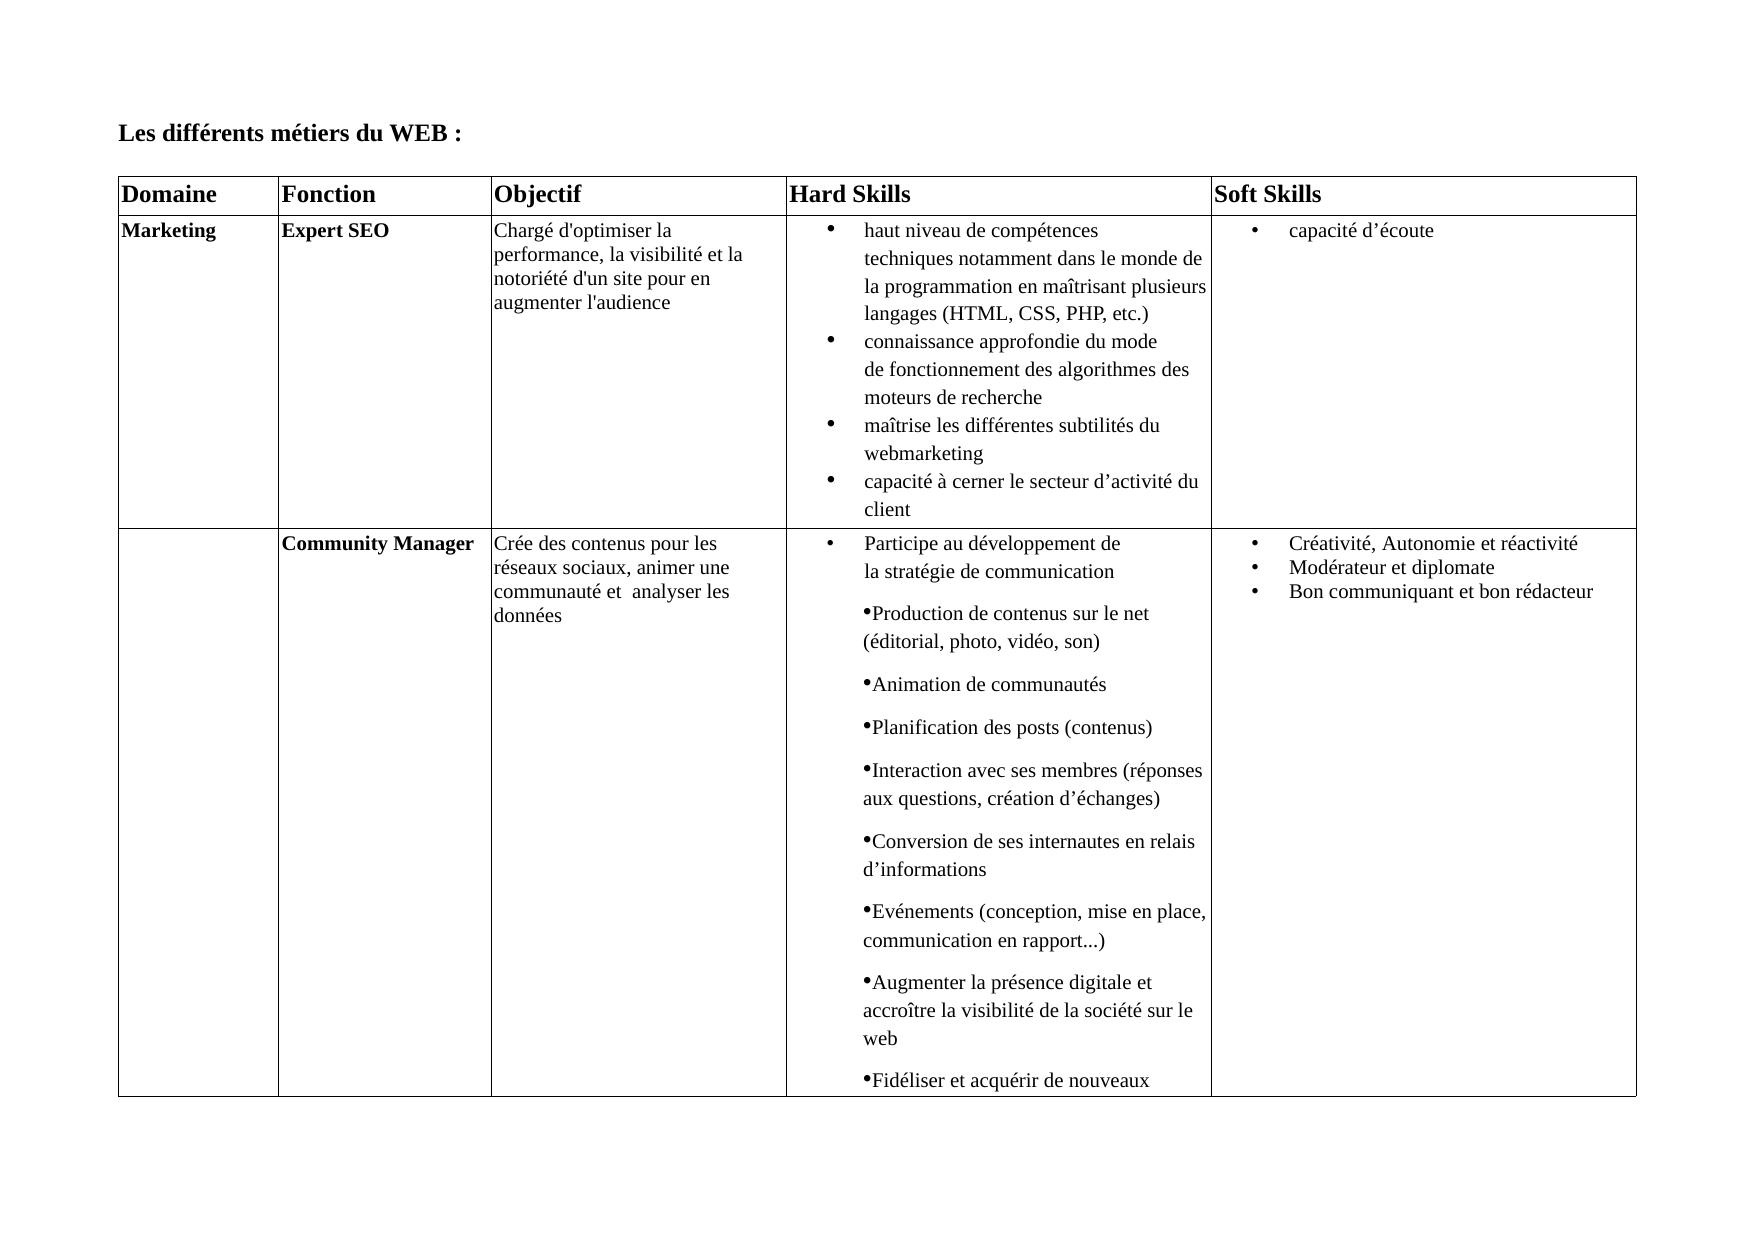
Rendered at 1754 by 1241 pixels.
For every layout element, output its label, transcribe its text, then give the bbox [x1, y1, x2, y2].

table_cell Crée des contenus pour les réseaux sociaux, animer une communauté et analyser les données [492, 529, 786, 1096]
table_header Fonction [279, 177, 491, 214]
table_cell Community Manager [279, 529, 491, 1096]
table_cell Créativité, Autonomie et réactivité Modérateur et diplomate Bon communiquant et bon rédacteur [1212, 529, 1636, 1096]
table_header Hard Skills [787, 177, 1211, 214]
table_cell Marketing [119, 216, 278, 528]
table_cell Chargé d'optimiser la performance, la visibilité et la notoriété d'un site pour en augmenter l'audience [492, 216, 786, 528]
table_cell haut niveau de compétences techniques notamment dans le monde de la programmation en maîtrisant plusieurs langages (HTML, CSS, PHP, etc.) connaissance approfondie du mode de fonctionnement des algorithmes des moteurs de recherche maîtrise les différentes subtilités du webmarketing capacité à cerner le secteur d’activité du client [787, 216, 1211, 528]
table_cell Expert SEO [279, 216, 491, 528]
table_header Domaine [119, 177, 278, 214]
table_header Soft Skills [1212, 177, 1636, 214]
text Les différents métiers du WEB : [118, 118, 1636, 147]
table_header Objectif [492, 177, 786, 214]
table_cell [119, 529, 278, 1096]
table_cell capacité d’écoute [1212, 216, 1636, 528]
table_cell Participe au développement de la stratégie de communication Production de contenus sur le net (éditorial, photo, vidéo, son) Animation de communautés Planification des posts (contenus) Interaction avec ses membres (réponses aux questions, création d’échanges) Conversion de ses internautes en relais d’informations Evénements (conception, mise en place, communication en rapport...) Augmenter la présence digitale et accroître la visibilité de la société sur le web Fidéliser et acquérir de nouveaux [787, 529, 1211, 1096]
